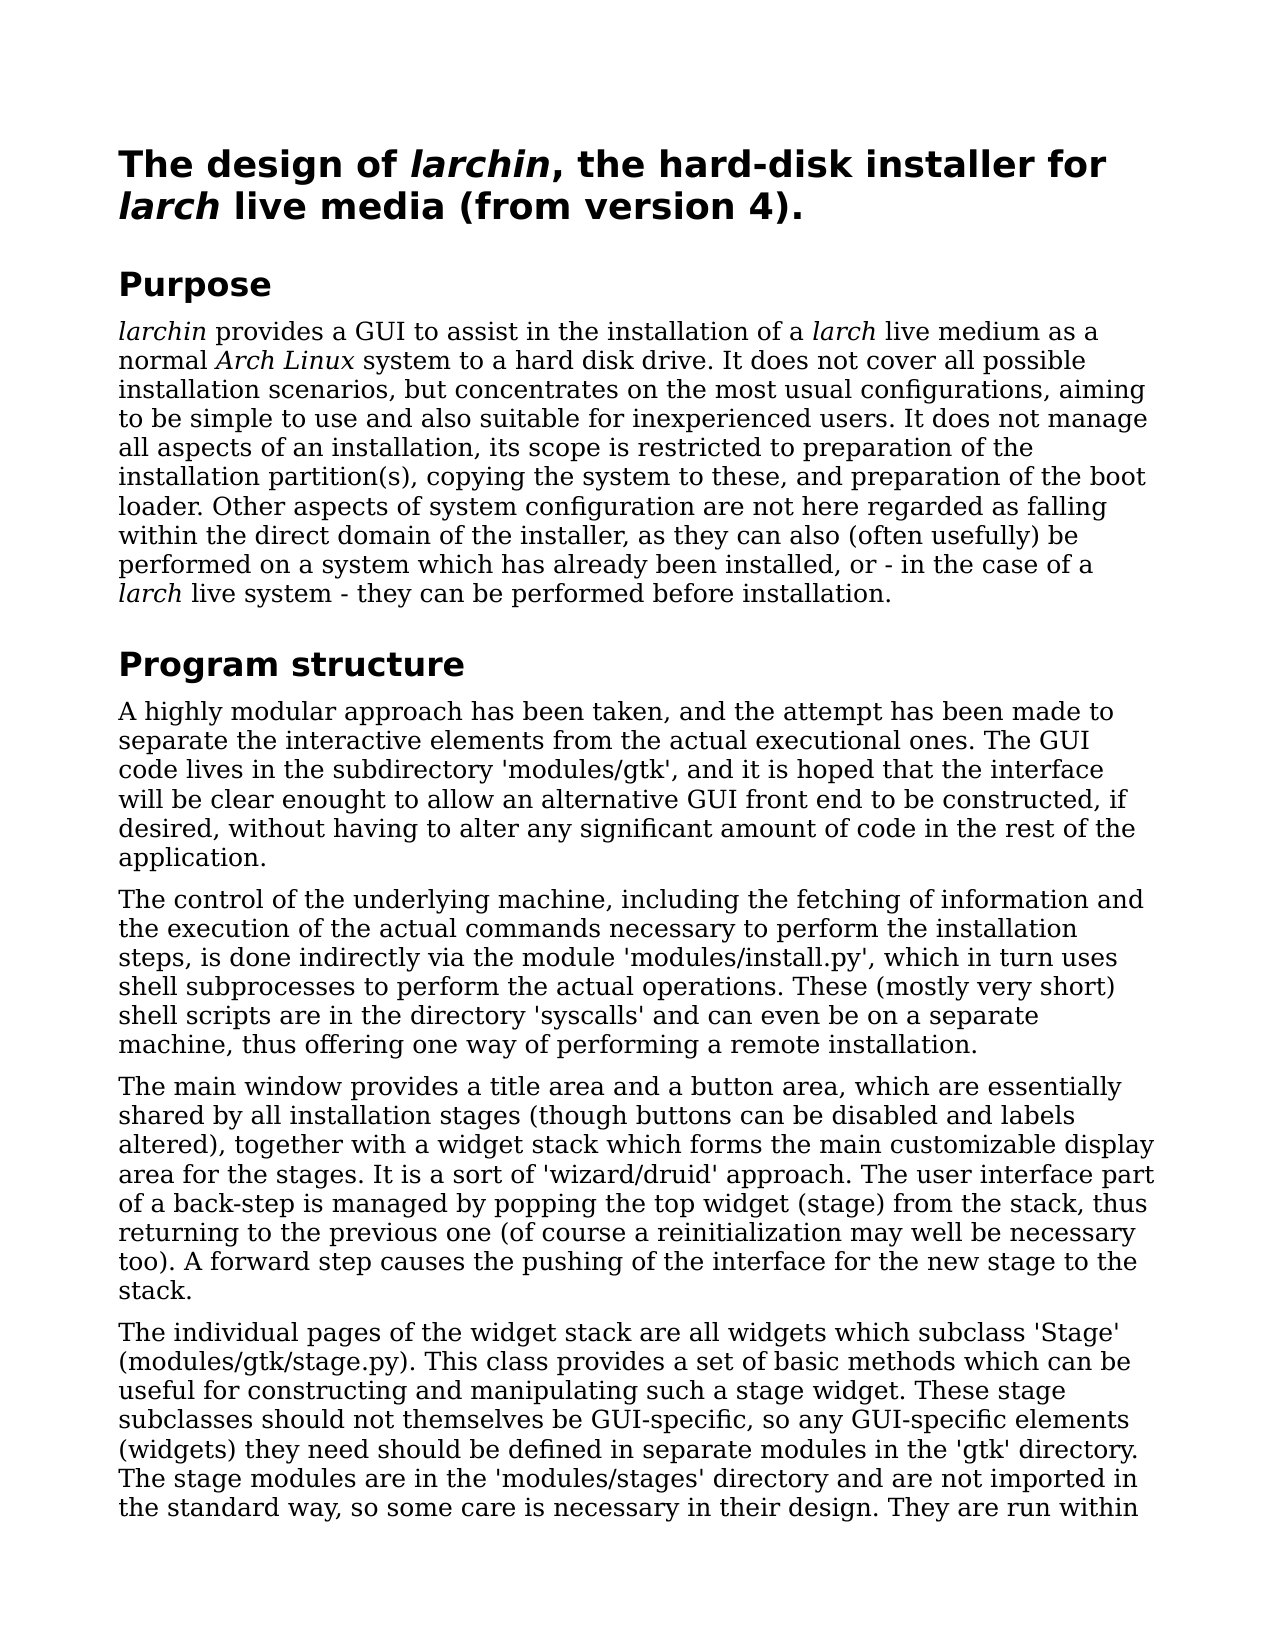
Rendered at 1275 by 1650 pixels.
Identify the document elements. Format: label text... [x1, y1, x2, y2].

text A highly modular approach has been taken, and the attempt has been made to separate the interactive elements from the actual executional ones. The GUI code lives in the subdirectory 'modules/gtk', and it is hoped that the interface will be clear enought to allow an alternative GUI front end to be constructed, if desired, without having to alter any significant amount of code in the rest of the application. [118, 697, 1157, 872]
subtitle Purpose [118, 265, 1157, 304]
text larchin provides a GUI to assist in the installation of a larch live medium as a normal Arch Linux system to a hard disk drive. It does not cover all possible installation scenarios, but concentrates on the most usual configurations, aiming to be simple to use and also suitable for inexperienced users. It does not manage all aspects of an installation, its scope is restricted to preparation of the installation partition(s), copying the system to these, and preparation of the boot loader. Other aspects of system configuration are not here regarded as falling within the direct domain of the installer, as they can also (often usefully) be performed on a system which has already been installed, or - in the case of a larch live system - they can be performed before installation. [118, 317, 1157, 608]
text The individual pages of the widget stack are all widgets which subclass 'Stage' (modules/gtk/stage.py). This class provides a set of basic methods which can be useful for constructing and manipulating such a stage widget. These stage subclasses should not themselves be GUI-specific, so any GUI-specific elements (widgets) they need should be defined in separate modules in the 'gtk' directory. The stage modules are in the 'modules/stages' directory and are not imported in the standard way, so some care is necessary in their design. They are run within [118, 1318, 1157, 1522]
subtitle Program structure [118, 646, 1157, 685]
text The control of the underlying machine, including the fetching of information and the execution of the actual commands necessary to perform the installation steps, is done indirectly via the module 'modules/install.py', which in turn uses shell subprocesses to perform the actual operations. These (mostly very short) shell scripts are in the directory 'syscalls' and can even be on a separate machine, thus offering one way of performing a remote installation. [118, 885, 1157, 1060]
text The main window provides a title area and a button area, which are essentially shared by all installation stages (though buttons can be disabled and labels altered), together with a widget stack which forms the main customizable display area for the stages. It is a sort of 'wizard/druid' approach. The user interface part of a back-step is managed by popping the top widget (stage) from the stack, thus returning to the previous one (of course a reinitialization may well be necessary too). A forward step causes the pushing of the interface for the new stage to the stack. [118, 1072, 1157, 1306]
subtitle The design of larchin, the hard-disk installer for larch live media (from version 4). [118, 143, 1157, 228]
